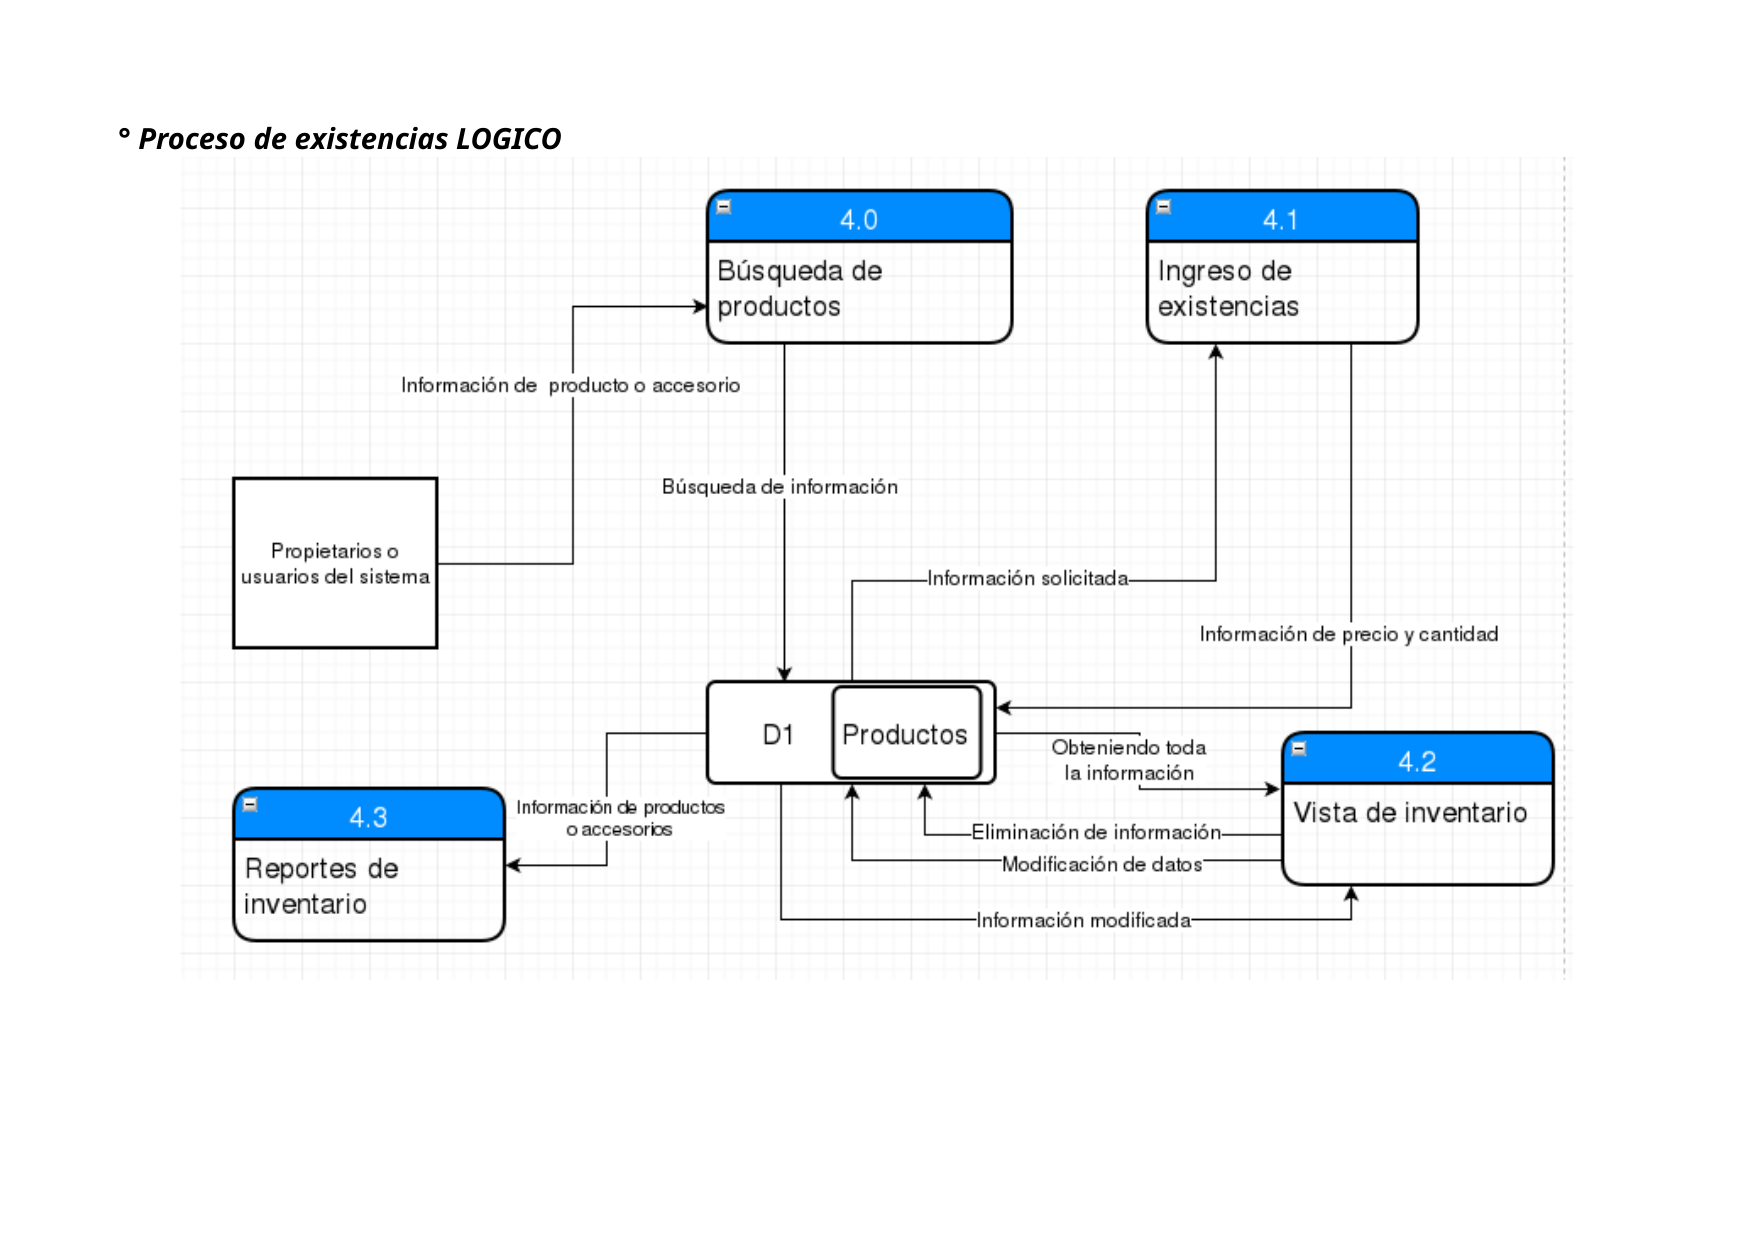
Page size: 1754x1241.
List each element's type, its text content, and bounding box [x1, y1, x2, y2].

text ° Proceso de existencias LOGICO [118, 118, 1636, 158]
picture [180, 157, 1574, 980]
